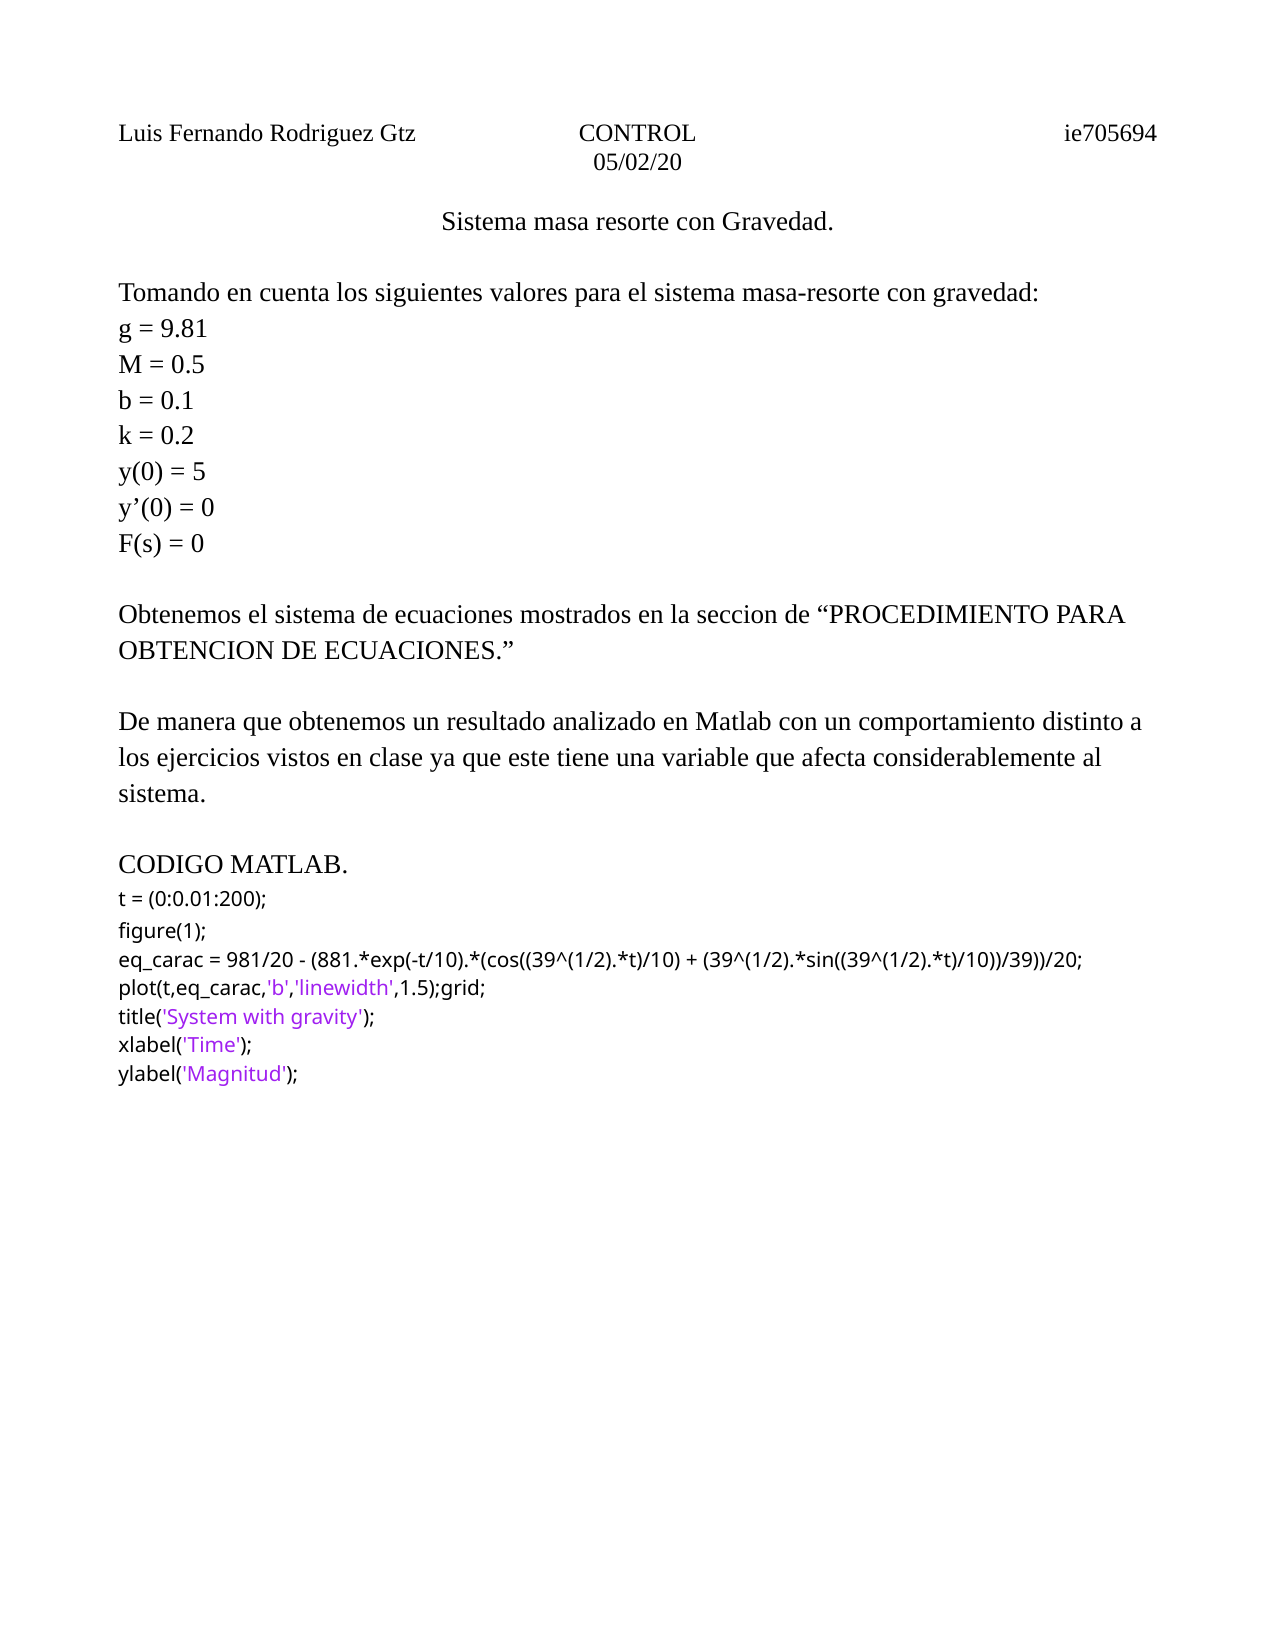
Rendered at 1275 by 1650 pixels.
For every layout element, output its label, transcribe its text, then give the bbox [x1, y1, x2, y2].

text De manera que obtenemos un resultado analizado en Matlab con un comportamiento distinto a los ejercicios vistos en clase ya que este tiene una variable que afecta considerablemente al sistema. [118, 705, 1157, 808]
text y’(0) = 0 [118, 491, 1157, 522]
text figure(1); [118, 917, 1157, 945]
text Tomando en cuenta los siguientes valores para el sistema masa-resorte con gravedad: [118, 277, 1157, 308]
text y(0) = 5 [118, 455, 1157, 486]
text b = 0.1 [118, 384, 1157, 415]
text M = 0.5 [118, 348, 1157, 379]
text eq_carac = 981/20 - (881.*exp(-t/10).*(cos((39^(1/2).*t)/10) + (39^(1/2).*sin((39^(1/2).*t)/10))/39))/20; [118, 945, 1157, 973]
text F(s) = 0 [118, 527, 1157, 558]
text title('System with gravity'); [118, 1002, 1157, 1030]
text Obtenemos el sistema de ecuaciones mostrados en la seccion de “PROCEDIMIENTO PARA OBTENCION DE ECUACIONES.” [118, 598, 1157, 665]
text CODIGO MATLAB. [118, 848, 1157, 879]
text t = (0:0.01:200); [118, 884, 1157, 912]
text ylabel('Magnitud'); [118, 1059, 1157, 1087]
text xlabel('Time'); [118, 1030, 1157, 1059]
text plot(t,eq_carac,'b','linewidth',1.5);grid; [118, 973, 1157, 1002]
text Sistema masa resorte con Gravedad. [118, 205, 1157, 236]
text g = 9.81 [118, 312, 1157, 343]
text k = 0.2 [118, 419, 1157, 451]
